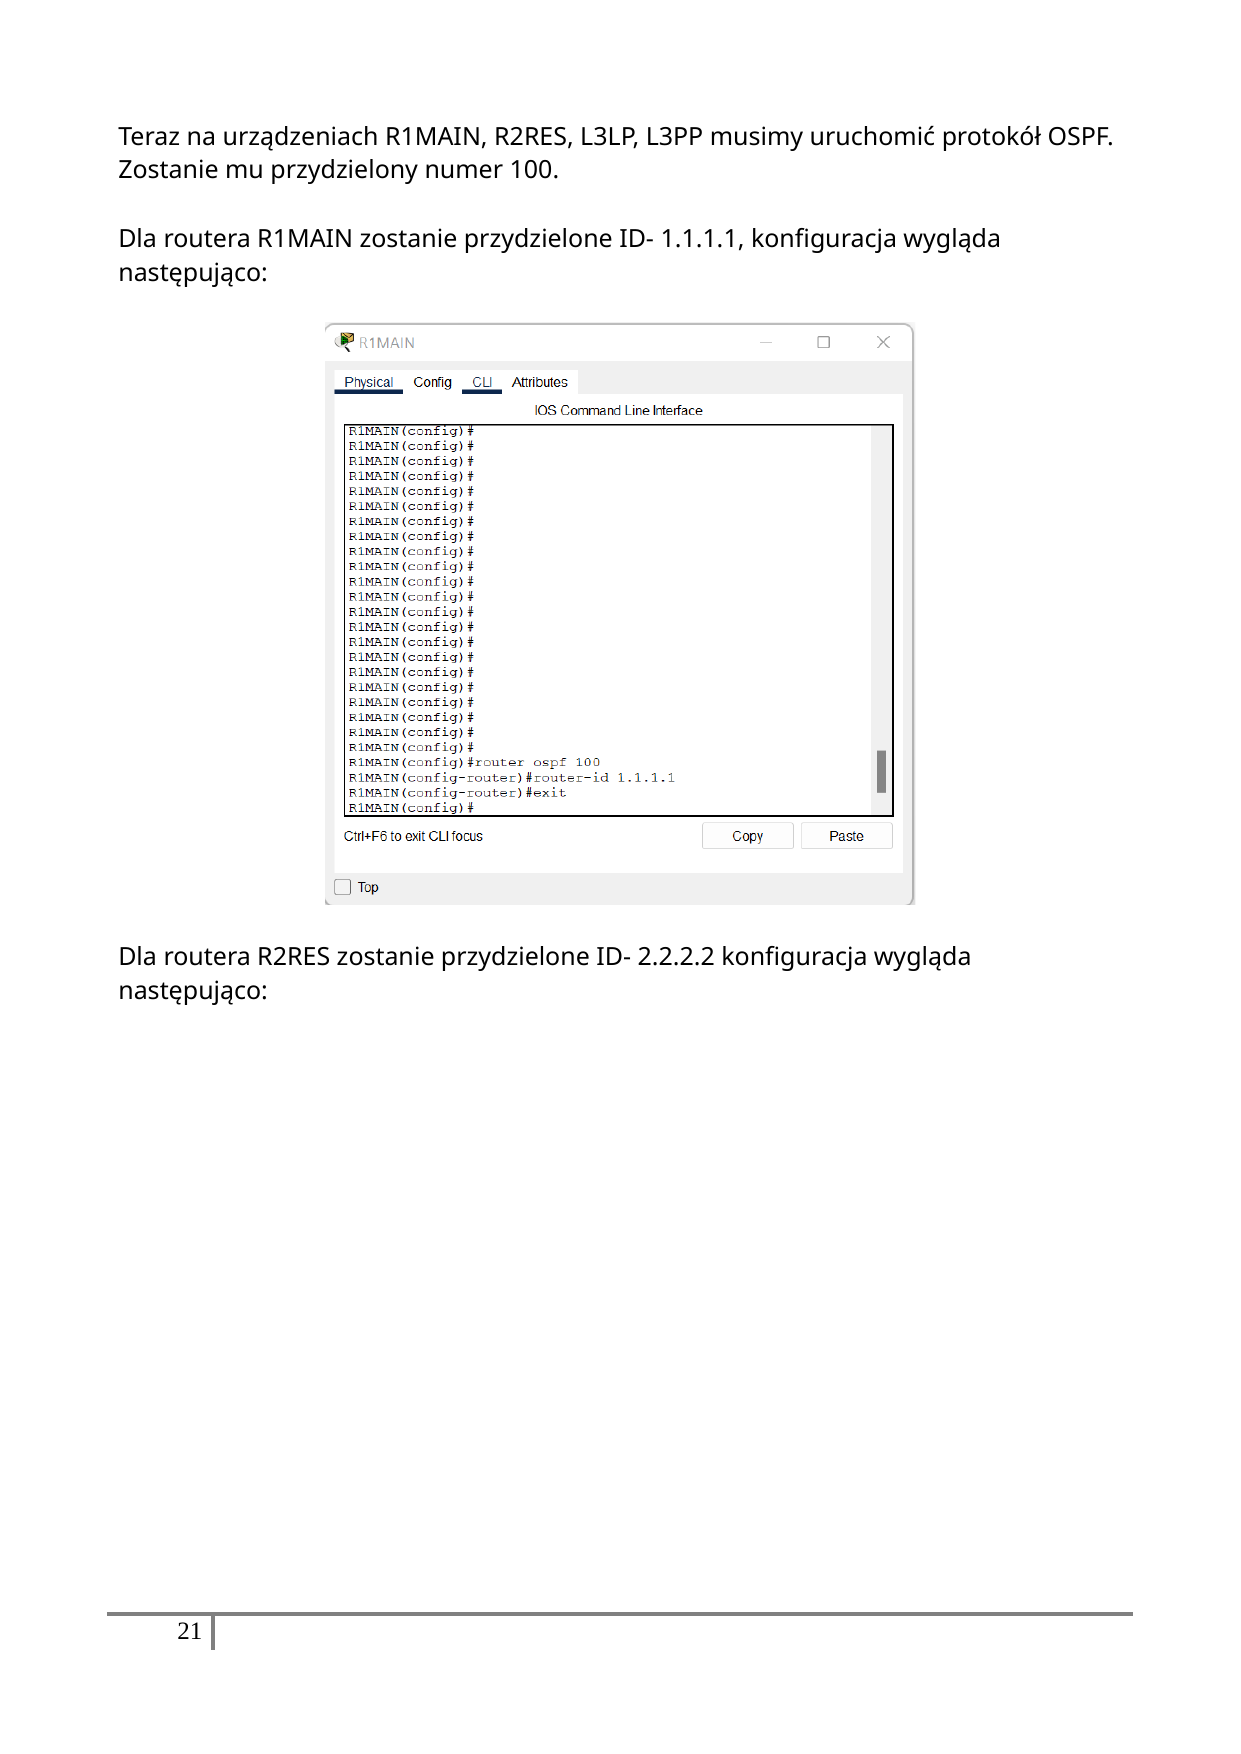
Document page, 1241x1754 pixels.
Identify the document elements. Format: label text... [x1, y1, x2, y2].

text Teraz na urządzeniach R1MAIN, R2RES, L3LP, L3PP musimy uruchomić protokół OSPF. [118, 118, 1122, 152]
text Zostanie mu przydzielony numer 100. [118, 152, 1122, 186]
text Dla routera R2RES zostanie przydzielone ID- 2.2.2.2 konfiguracja wygląda następująco: [118, 939, 1122, 1007]
text Dla routera R1MAIN zostanie przydzielone ID- 1.1.1.1, konfiguracja wygląda następująco: [118, 220, 1122, 288]
picture [325, 322, 916, 905]
